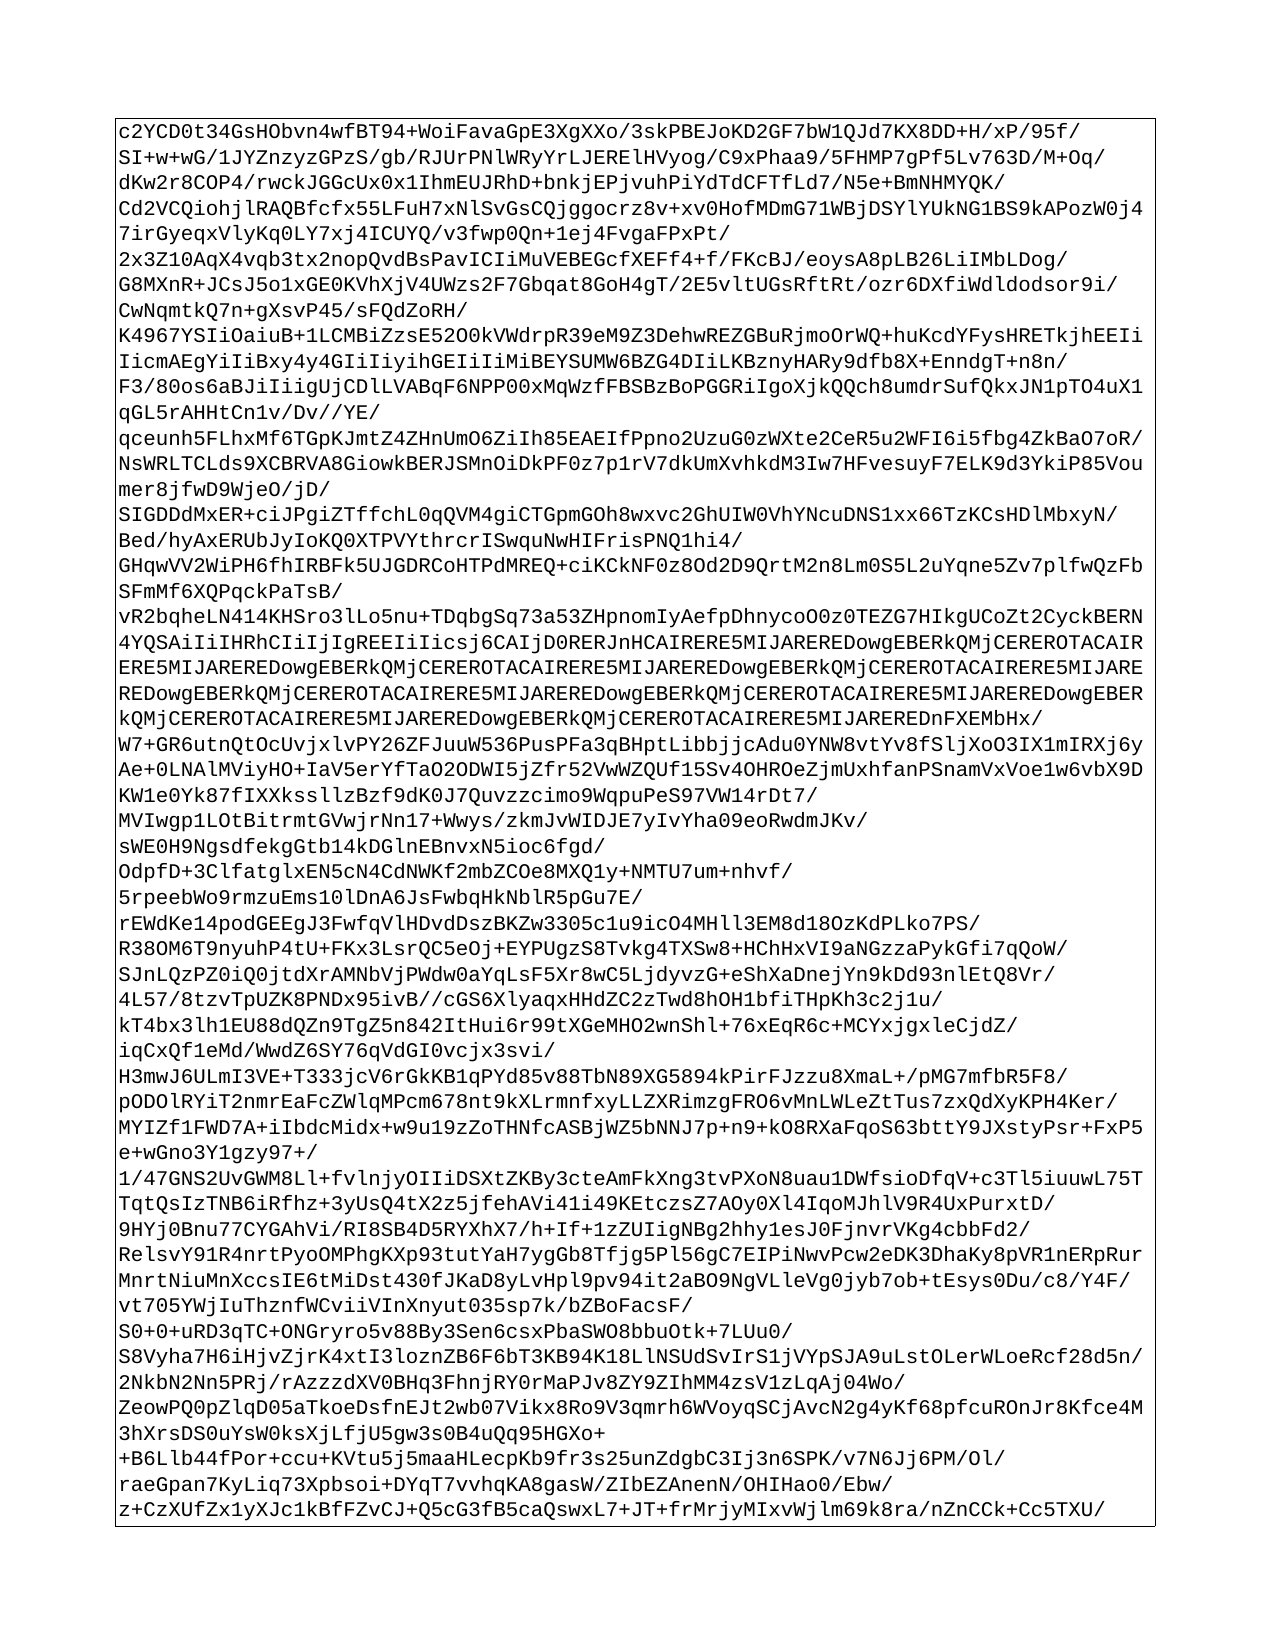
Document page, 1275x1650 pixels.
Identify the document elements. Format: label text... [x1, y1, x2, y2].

text c2YCD0t34GsHObvn4wfBT94+WoiFavaGpE3XgXXo/3skPBEJoKD2GF7bW1QJd7KX8DD+H/xP/95f/SI+w+wG/1JYZnzyzGPzS/gb/RJUrPNlWRyYrLJERElHVyog/C9xPhaa9/5FHMP7gPf5Lv763D/M+Oq/dKw2r8COP4/rwckJGGcUx0x1IhmEUJRhD+bnkjEPjvuhPiYdTdCFTfLd7/N5e+BmNHMYQK/Cd2VCQiohjlRAQBfcfx55LFuH7xNlSvGsCQjggocrz8v+xv0HofMDmG71WBjDSYlYUkNG1BS9kAPozW0j47irGyeqxVlyKq0LY7xj4ICUYQ/v3fwp0Qn+1ej4FvgaFPxPt/2x3Z10AqX4vqb3tx2nopQvdBsPavICIiMuVEBEGcfXEFf4+f/FKcBJ/eoysA8pLB26LiIMbLDog/G8MXnR+JCsJ5o1xGE0KVhXjV4UWzs2F7Gbqat8GoH4gT/2E5vltUGsRftRt/ozr6DXfiWdldodsor9i/CwNqmtkQ7n+gXsvP45/sFQdZoRH/K4967YSIiOaiuB+1LCMBiZzsE52O0kVWdrpR39eM9Z3DehwREZGBuRjmoOrWQ+huKcdYFysHRETkjhEEIiIicmAEgYiIiBxy4y4GIiIiyihGEIiIiMiBEYSUMW6BZG4DIiLKBznyHARy9dfb8X+EnndgT+n8n/F3/80os6aBJiIiigUjCDlLVABqF6NPP00xMqWzfFBSBzBoPGGRiIgoXjkQQch8umdrSufQkxJN1pTO4uX1qGL5rAHHtCn1v/Dv//YE/qceunh5FLhxMf6TGpKJmtZ4ZHnUmO6ZiIh85EAEIfPpno2UzuG0zWXte2CeR5u2WFI6i5fbg4ZkBaO7oR/NsWRLTCLds9XCBRVA8GiowkBERJSMnOiDkPF0z7p1rV7dkUmXvhkdM3Iw7HFvesuyF7ELK9d3YkiP85Voumer8jfwD9WjeO/jD/SIGDDdMxER+ciJPgiZTffchL0qQVM4giCTGpmGOh8wxvc2GhUIW0VhYNcuDNS1xx66TzKCsHDlMbxyN/Bed/hyAxERUbJyIoKQ0XTPVYthrcrISwquNwHIFrisPNQ1hi4/GHqwVV2WiPH6fhIRBFk5UJGDRCoHTPdMREQ+ciKCkNF0z8Od2D9QrtM2n8Lm0S5L2uYqne5Zv7plfwQzFbSFmMf6XQPqckPaTsB/vR2bqheLN414KHSro3lLo5nu+TDqbgSq73a53ZHpnomIyAefpDhnycoO0z0TEZG7HIkgUCoZt2CyckBERN4YQSAiIiIHRhCIiIjIgREEIiIicsj6CAIjD0RERJnHCAIRERE5MIJAREREDowgEBERkQMjCEREROTACAIRERE5MIJAREREDowgEBERkQMjCEREROTACAIRERE5MIJAREREDowgEBERkQMjCEREROTACAIRERE5MIJAREREDowgEBERkQMjCEREROTACAIRERE5MIJAREREDowgEBERkQMjCEREROTACAIRERE5MIJAREREDowgEBERkQMjCEREROTACAIRERE5MIJAREREDowgEBERkQMjCEREROTACAIRERE5MIJAREREDnFXEMbHx/W7+GR6utnQtOcUvjxlvPY26ZFJuuW536PusPFa3qBHptLibbjjcAdu0YNW8vtYv8fSljXoO3IX1mIRXj6yAe+0LNAlMViyHO+IaV5erYfTaO2ODWI5jZfr52VwWZQUf15Sv4OHROeZjmUxhfanPSnamVxVoe1w6vbX9DKW1e0Yk87fIXXkssllzBzf9dK0J7Quvzzcimo9WqpuPeS97VW14rDt7/MVIwgp1LOtBitrmtGVwjrNn17+Wwys/zkmJvWIDJE7yIvYha09eoRwdmJKv/sWE0H9NgsdfekgGtb14kDGlnEBnvxN5ioc6fgd/OdpfD+3ClfatglxEN5cN4CdNWKf2mbZCOe8MXQ1y+NMTU7um+nhvf/5rpeebWo9rmzuEms10lDnA6JsFwbqHkNblR5pGu7E/rEWdKe14podGEEgJ3FwfqVlHDvdDszBKZw3305c1u9icO4MHll3EM8d18OzKdPLko7PS/R38OM6T9nyuhP4tU+FKx3LsrQC5eOj+EYPUgzS8Tvkg4TXSw8+HChHxVI9aNGzzaPykGfi7qQoW/SJnLQzPZ0iQ0jtdXrAMNbVjPWdw0aYqLsF5Xr8wC5LjdyvzG+eShXaDnejYn9kDd93nlEtQ8Vr/4L57/8tzvTpUZK8PNDx95ivB//cGS6XlyaqxHHdZC2zTwd8hOH1bfiTHpKh3c2j1u/kT4bx3lh1EU88dQZn9TgZ5n842ItHui6r99tXGeMHO2wnShl+76xEqR6c+MCYxjgxleCjdZ/iqCxQf1eMd/WwdZ6SY76qVdGI0vcjx3svi/H3mwJ6ULmI3VE+T333jcV6rGkKB1qPYd85v88TbN89XG5894kPirFJzzu8XmaL+/pMG7mfbR5F8/pODOlRYiT2nmrEaFcZWlqMPcm678nt9kXLrmnfxyLLZXRimzgFRO6vMnLWLeZtTus7zxQdXyKPH4Ker/MYIZf1FWD7A+iIbdcMidx+w9u19zZoTHNfcASBjWZ5bNNJ7p+n9+kO8RXaFqoS63bttY9JXstyPsr+FxP5e+wGno3Y1gzy97+/1/47GNS2UvGWM8Ll+fvlnjyOIIiDSXtZKBy3cteAmFkXng3tvPXoN8uau1DWfsioDfqV+c3Tl5iuuwL75TTqtQsIzTNB6iRfhz+3yUsQ4tX2z5jfehAVi41i49KEtczsZ7AOy0Xl4IqoMJhlV9R4UxPurxtD/9HYj0Bnu77CYGAhVi/RI8SB4D5RYXhX7/h+If+1zZUIigNBg2hhy1esJ0FjnvrVKg4cbbFd2/RelsvY91R4nrtPyoOMPhgKXp93tutYaH7ygGb8Tfjg5Pl56gC7EIPiNwvPcw2eDK3DhaKy8pVR1nERpRurMnrtNiuMnXccsIE6tMiDst430fJKaD8yLvHpl9pv94it2aBO9NgVLleVg0jyb7ob+tEsys0Du/c8/Y4F/vt705YWjIuThznfWCviiVInXnyut035sp7k/bZBoFacsF/S0+0+uRD3qTC+ONGryro5v88By3Sen6csxPbaSWO8bbuOtk+7LUu0/S8Vyha7H6iHjvZjrK4xtI3loznZB6F6bT3KB94K18LlNSUdSvIrS1jVYpSJA9uLstOLerWLoeRcf28d5n/2NkbN2Nn5PRj/rAzzzdXV0BHq3FhnjRY0rMaPJv8ZY9ZIhMM4zsV1zLqAj04Wo/ZeowPQ0pZlqD05aTkoeDsfnEJt2wb07Vikx8Ro9V3qmrh6WVoyqSCjAvcN2g4yKf68pfcuROnJr8Kfce4M3hXrsDS0uYsW0ksXjLfjU5gw3s0B4uQq95HGXo++B6Llb44fPor+ccu+KVtu5j5maaHLecpKb9fr3s25unZdgbC3Ij3n6SPK/v7N6Jj6PM/Ol/raeGpan7KyLiq73Xpbsoi+DYqT7vvhqKA8gasW/ZIbEZAnenN/OHIHao0/Ebw/z+CzXUfZx1yXJc1kBfFZvCJ+Q5cG3fB5caQswxL7+JT+frMrjyMIxvWjlm69k8ra/nZnCCk+Cc5TXU/ [116, 119, 1155, 1526]
